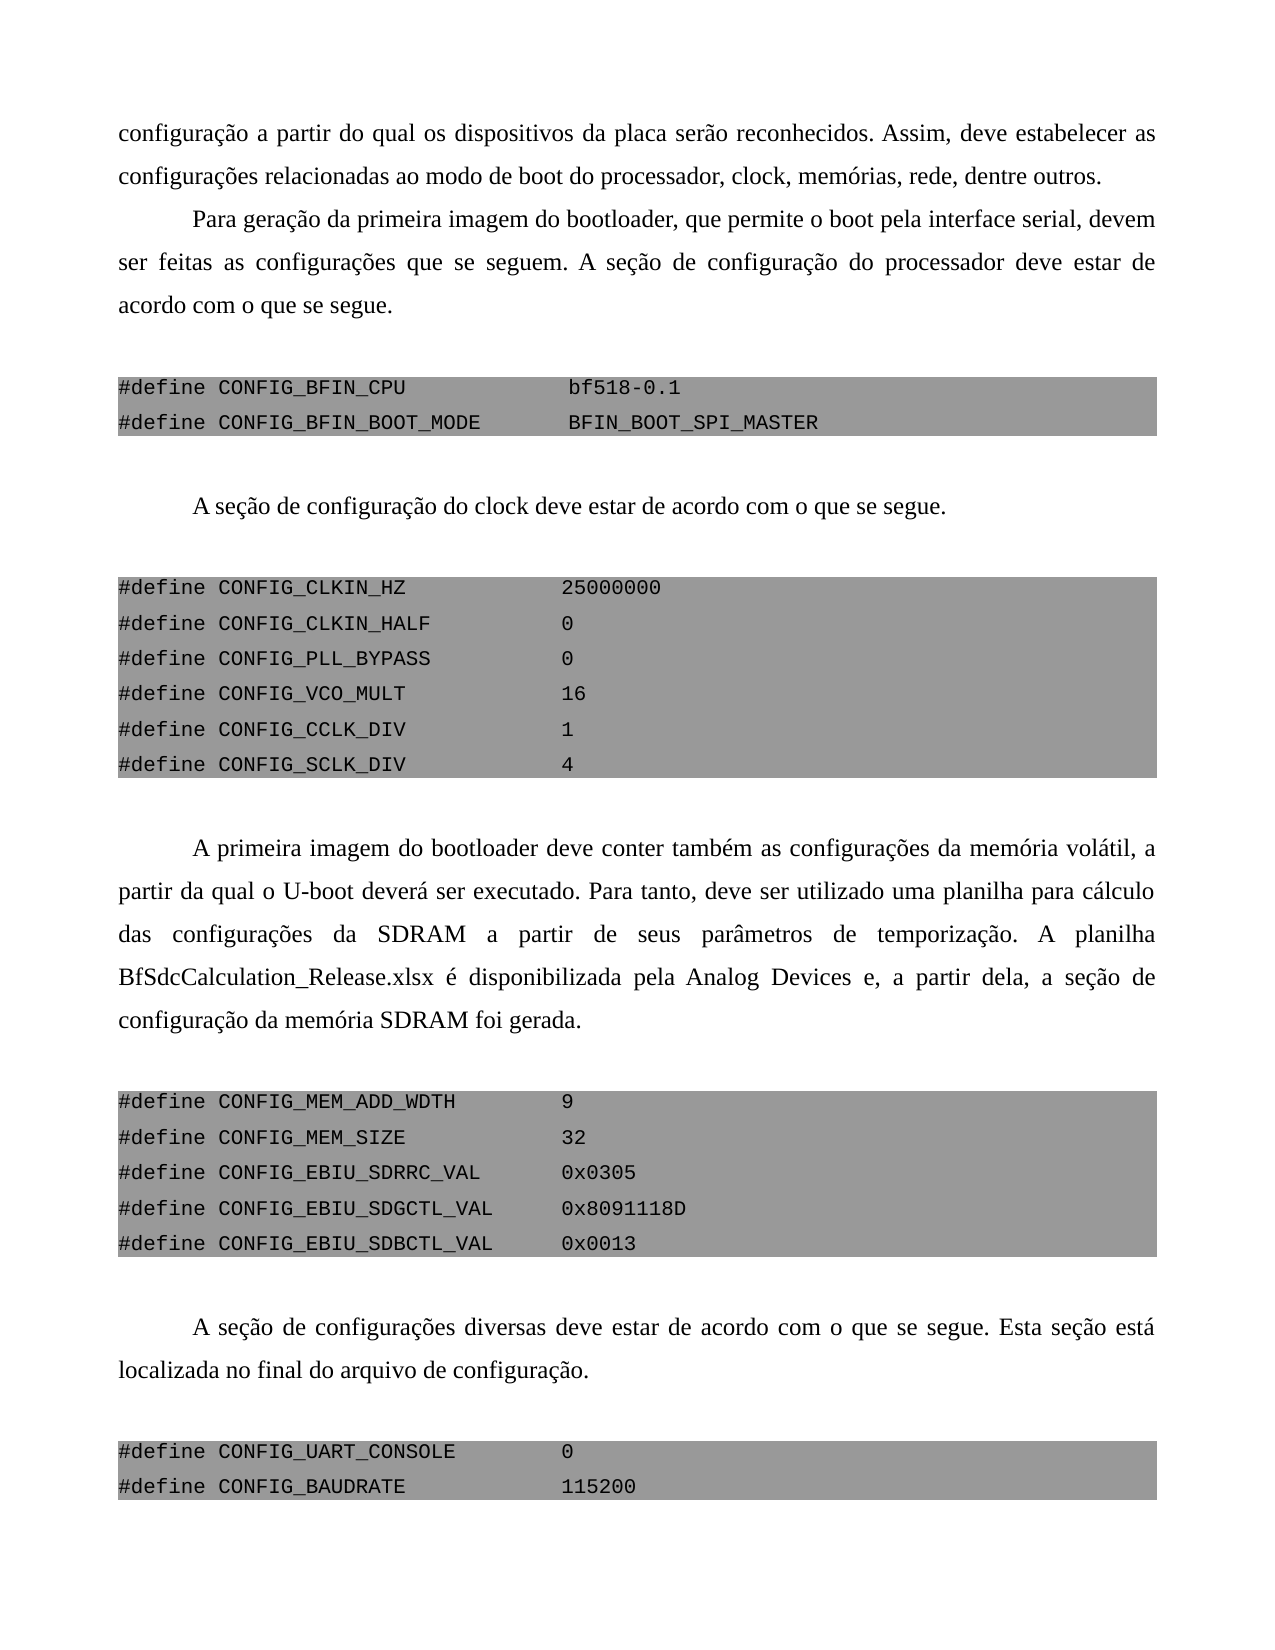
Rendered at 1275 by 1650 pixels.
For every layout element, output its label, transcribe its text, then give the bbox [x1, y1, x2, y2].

text #define CONFIG_BFIN_CPU bf518-0.1 [118, 377, 1157, 401]
text A primeira imagem do bootloader deve conter também as configurações da memória volátil, a partir da qual o U-boot deverá ser executado. Para tanto, deve ser utilizado uma planilha para cálculo das configurações da SDRAM a partir de seus parâmetros de temporização. A planilha BfSdcCalculation_Release.xlsx é disponibilizada pela Analog Devices e, a partir dela, a seção de configuração da memória SDRAM foi gerada. [118, 833, 1157, 1034]
text #define CONFIG_CCLK_DIV 1 [118, 719, 1157, 742]
text #define CONFIG_EBIU_SDGCTL_VAL 0x8091118D [118, 1198, 1157, 1221]
text #define CONFIG_PLL_BYPASS 0 [118, 648, 1157, 672]
text #define CONFIG_BAUDRATE 115200 [118, 1476, 1157, 1500]
text #define CONFIG_CLKIN_HALF 0 [118, 612, 1157, 636]
text #define CONFIG_MEM_ADD_WDTH 9 [118, 1091, 1157, 1115]
text #define CONFIG_EBIU_SDRRC_VAL 0x0305 [118, 1162, 1157, 1186]
text configuração a partir do qual os dispositivos da placa serão reconhecidos. Assim, deve estabelecer as configurações relacionadas ao modo de boot do processador, clock, memórias, rede, dentre outros. [118, 118, 1157, 190]
text #define CONFIG_EBIU_SDBCTL_VAL 0x0013 [118, 1233, 1157, 1257]
text #define CONFIG_VCO_MULT 16 [118, 683, 1157, 707]
text #define CONFIG_UART_CONSOLE 0 [118, 1441, 1157, 1465]
text A seção de configuração do clock deve estar de acordo com o que se segue. [118, 491, 1157, 519]
text #define CONFIG_MEM_SIZE 32 [118, 1127, 1157, 1151]
text #define CONFIG_BFIN_BOOT_MODE BFIN_BOOT_SPI_MASTER [118, 412, 1157, 436]
text #define CONFIG_SCLK_DIV 4 [118, 754, 1157, 778]
text Para geração da primeira imagem do bootloader, que permite o boot pela interface serial, devem ser feitas as configurações que se seguem. A seção de configuração do processador deve estar de acordo com o que se segue. [118, 204, 1157, 319]
text #define CONFIG_CLKIN_HZ 25000000 [118, 577, 1157, 601]
text A seção de configurações diversas deve estar de acordo com o que se segue. Esta seção está localizada no final do arquivo de configuração. [118, 1312, 1157, 1383]
